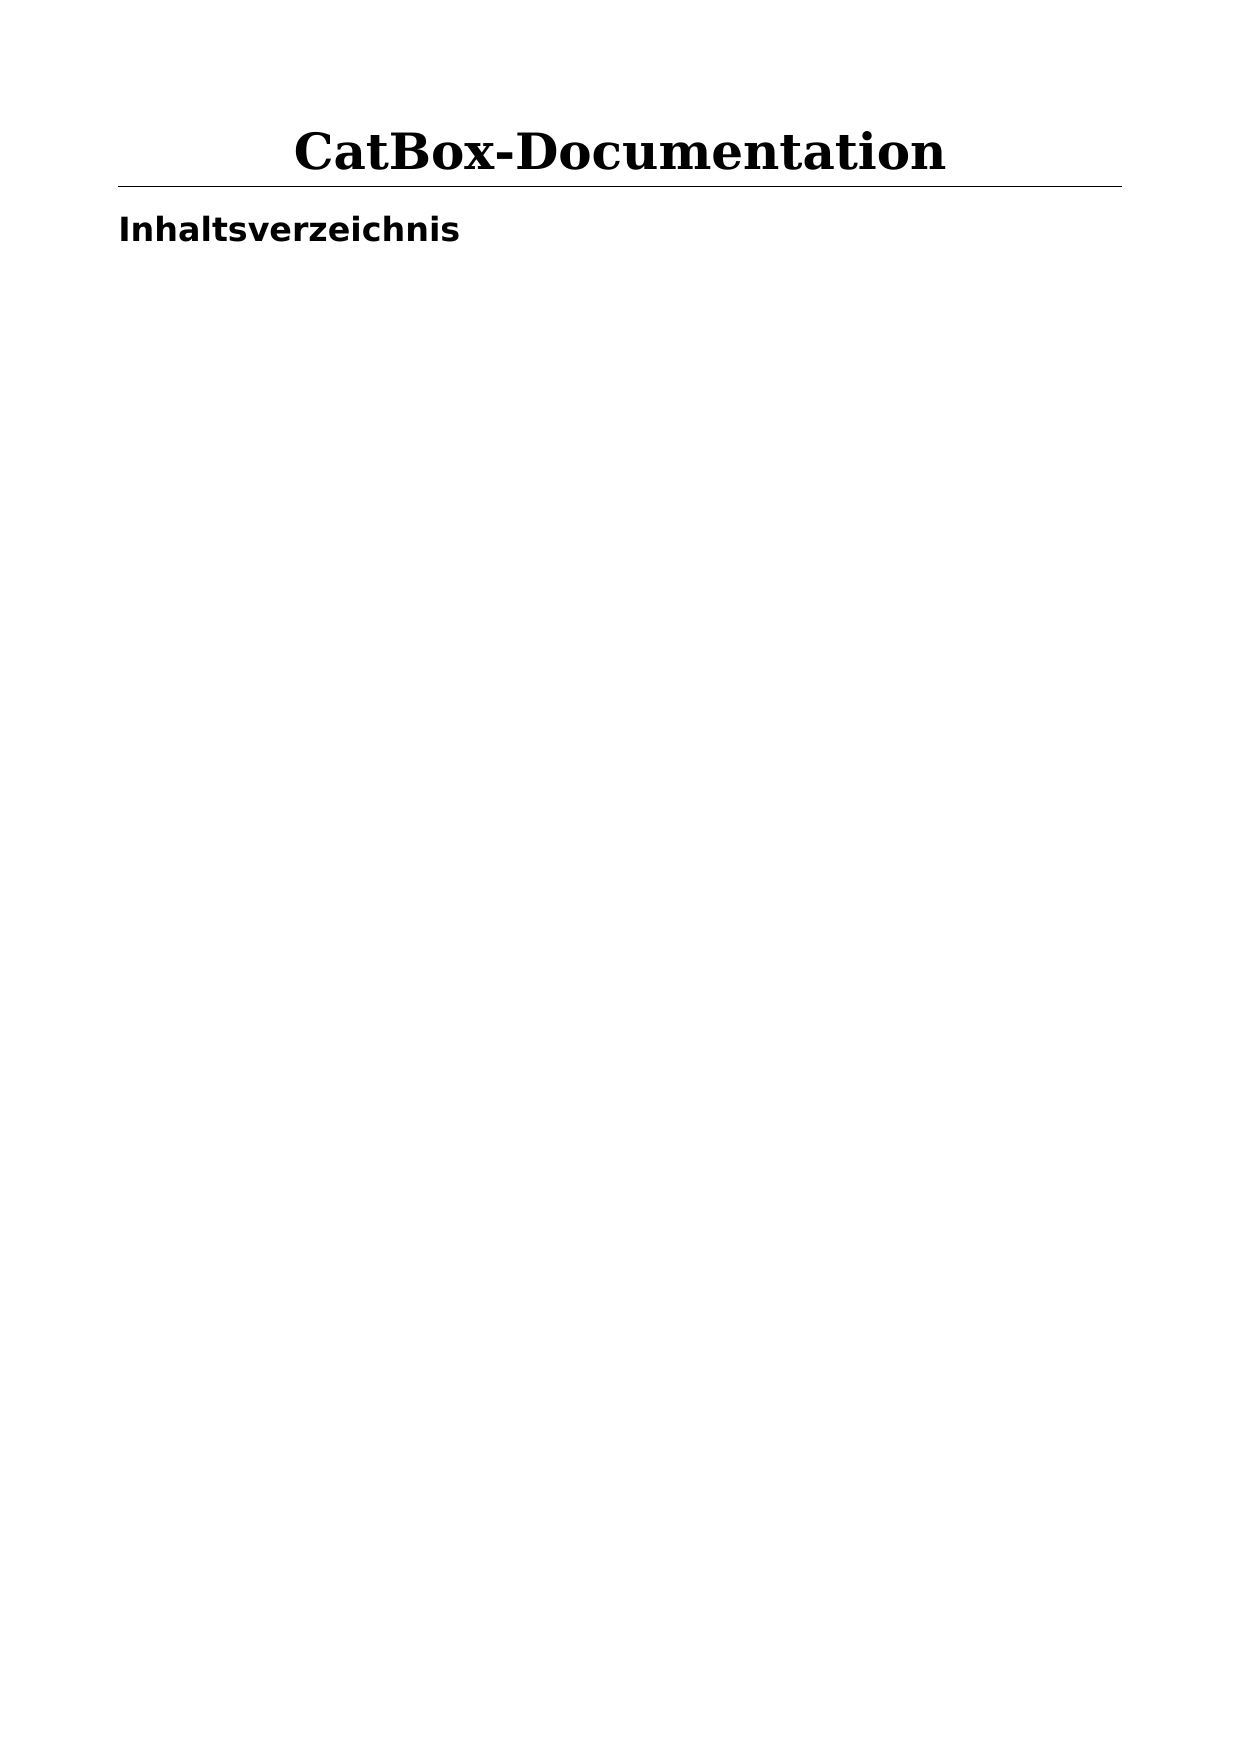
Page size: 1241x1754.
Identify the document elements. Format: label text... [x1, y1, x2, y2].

subtitle Inhaltsverzeichnis [118, 211, 1122, 249]
text CatBox-Documentation [118, 118, 1122, 186]
